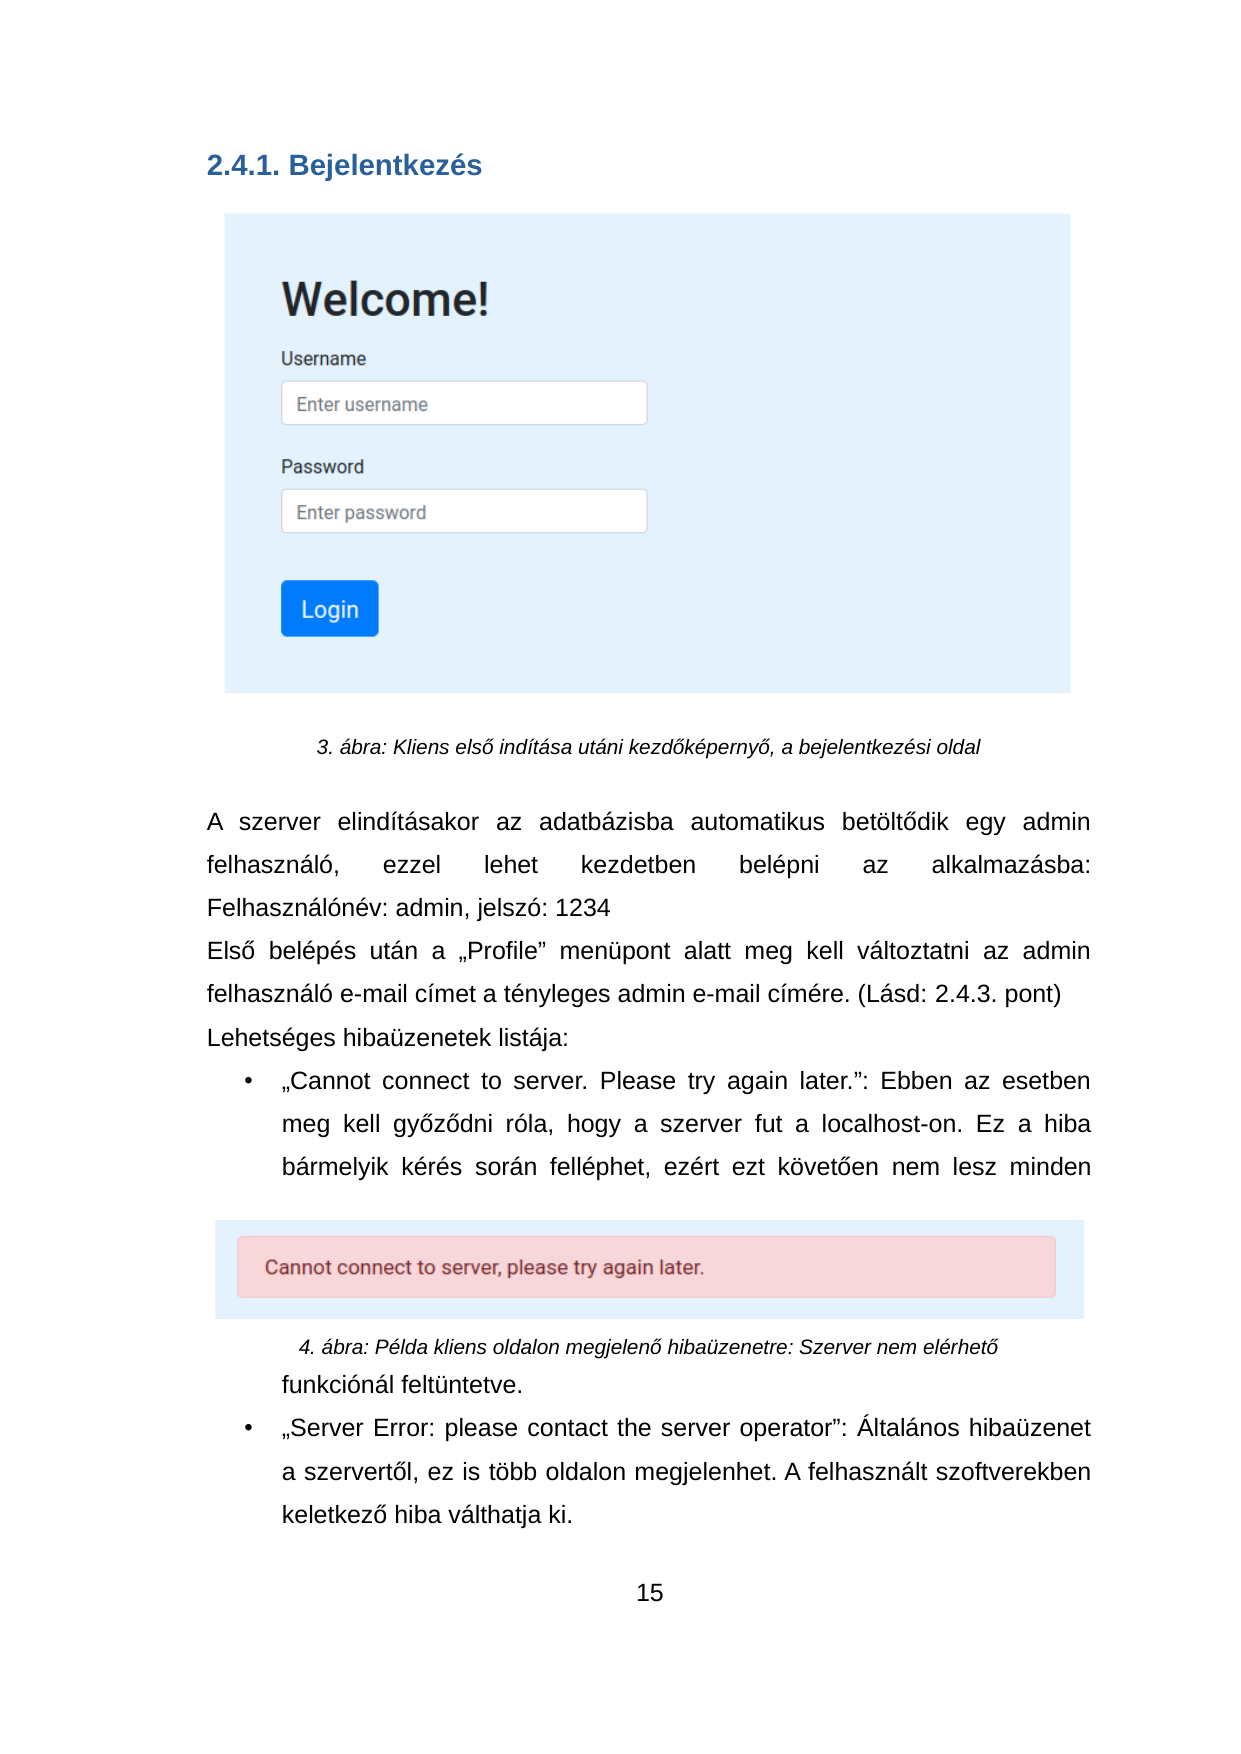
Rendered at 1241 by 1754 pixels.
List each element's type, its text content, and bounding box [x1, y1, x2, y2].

list [211, 1359, 1088, 1370]
list „Server Error: please contact the server operator”: Általános hibaüzenet a szervertől, ez is több oldalon megjelenhet. A felhasznált szoftverekben keletkező hiba válthatja ki. [244, 1413, 1093, 1528]
list 4. ábra: Példa kliens oldalon megjelenő hibaüzenetre: Szerver nem elérhető [211, 1220, 1088, 1359]
text 3. ábra: Kliens első indítása utáni kezdőképernyő, a bejelentkezési oldal [207, 719, 1093, 759]
text Első belépés után a „Profile” menüpont alatt meg kell változtatni az admin felhasználó e-mail címet a tényleges admin e-mail címére. (Lásd: 2.4.3. pont) [207, 936, 1093, 1008]
text Lehetséges hibaüzenetek listája: [207, 1022, 1093, 1051]
picture [206, 202, 1093, 719]
subtitle Bejelentkezés [207, 148, 1093, 181]
picture [215, 1220, 1084, 1319]
text A szerver elindításakor az adatbázisba automatikus betöltődik egy admin felhasználó, ezzel lehet kezdetben belépni az alkalmazásba: Felhasználónév: admin, jelszó: 1234 [207, 807, 1093, 922]
list „Cannot connect to server. Please try again later.”: Ebben az esetben meg kell győződni róla, hogy a szerver fut a localhost-on. Ez a hiba bármelyik kérés során felléphet, ezért ezt követően nem lesz minden funkciónál feltüntetve. [244, 1066, 1093, 1399]
